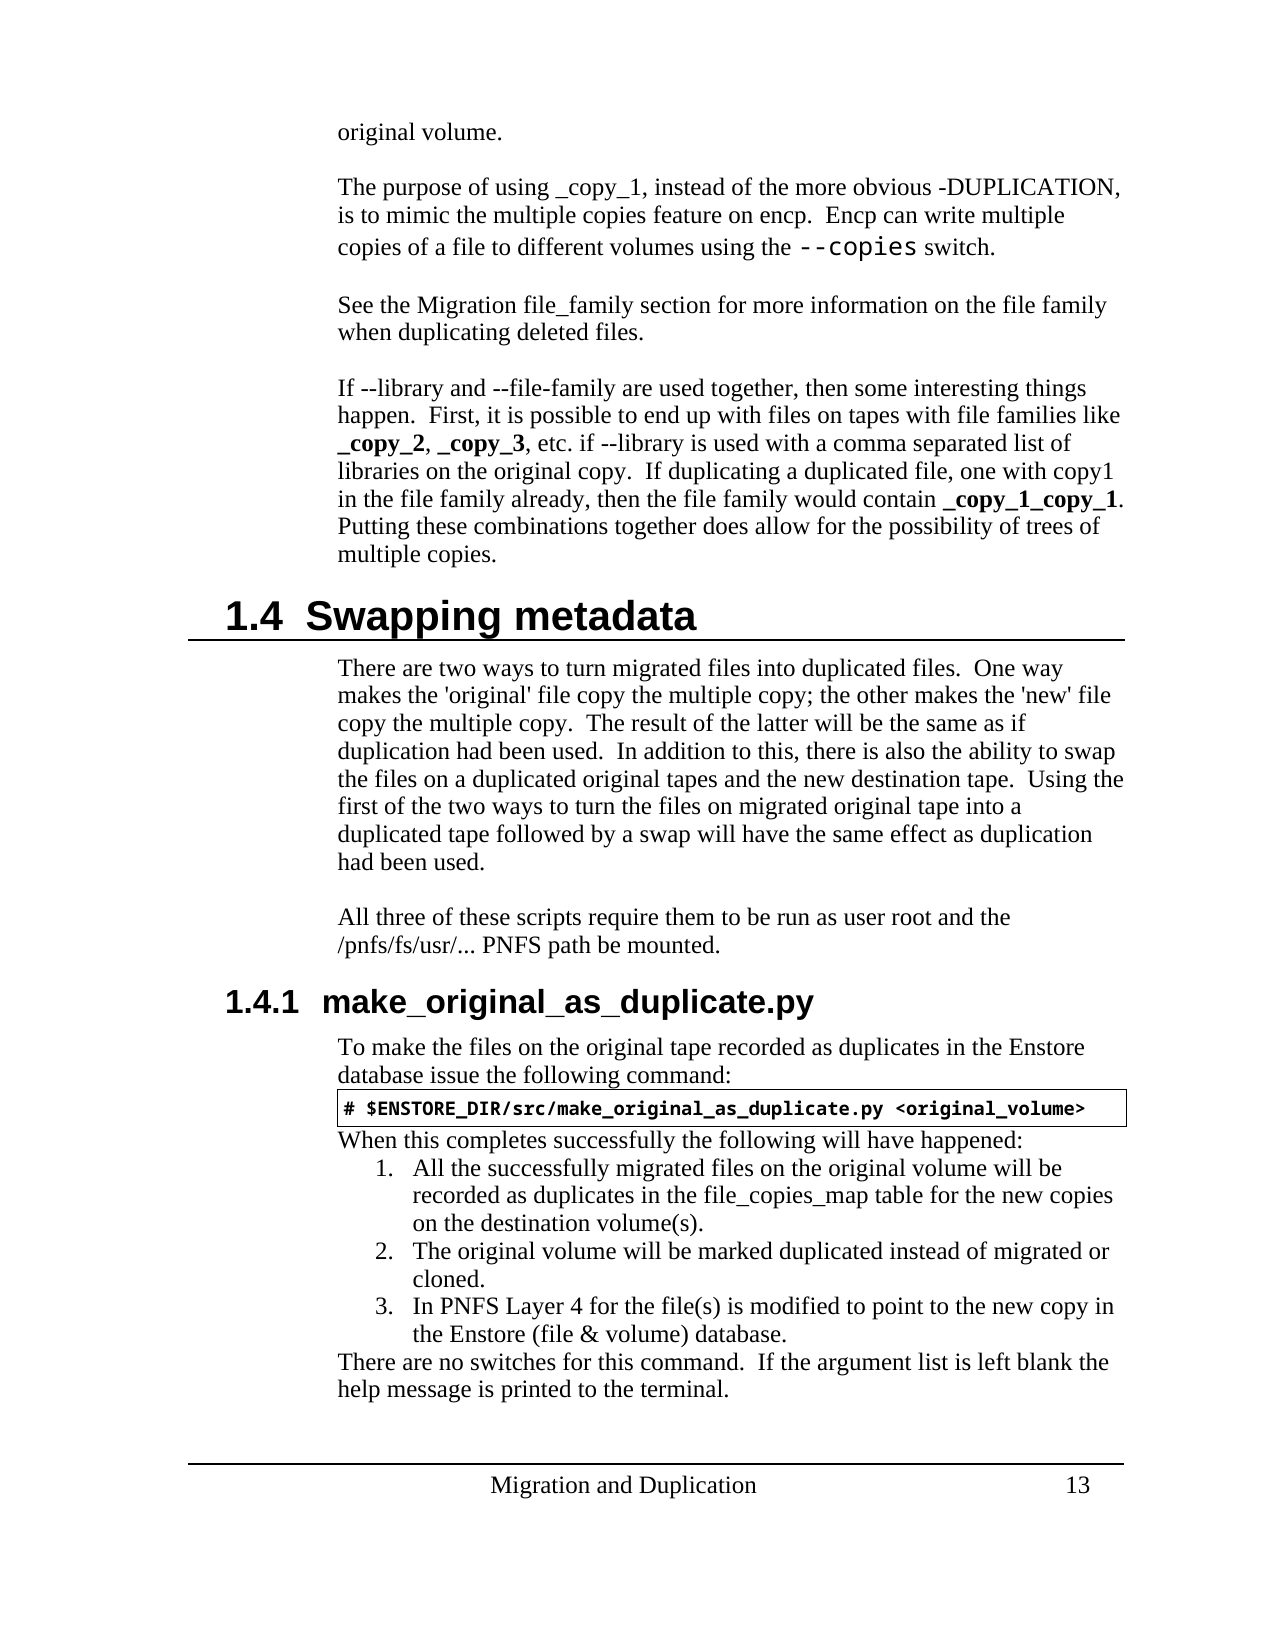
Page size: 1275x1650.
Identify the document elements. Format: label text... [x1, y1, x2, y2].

subtitle Swapping metadata [187, 593, 1125, 641]
list All the successfully migrated files on the original volume will be recorded as duplicates in the file_copies_map table for the new copies on the destination volume(s). [375, 1154, 1125, 1237]
text When this completes successfully the following will have happened: [337, 1127, 1125, 1154]
text To make the files on the original tape recorded as duplicates in the Enstore database issue the following command: [337, 1033, 1125, 1089]
list In PNFS Layer 4 for the file(s) is modified to point to the new copy in the Enstore (file & volume) database. [375, 1292, 1125, 1348]
text Putting these combinations together does allow for the possibility of trees of multiple copies. [337, 512, 1125, 568]
table_header # $ENSTORE_DIR/src/make_original_as_duplicate.py <original_volume> [338, 1090, 1126, 1126]
list The original volume will be marked duplicated instead of migrated or cloned. [375, 1237, 1125, 1292]
text There are two ways to turn migrated files into duplicated files. One way makes the 'original' file copy the multiple copy; the other makes the 'new' file copy the multiple copy. The result of the latter will be the same as if duplication had been used. In addition to this, there is also the ability to swap the files on a duplicated original tapes and the new destination tape. Using the first of the two ways to turn the files on migrated original tape into a duplicated tape followed by a swap will have the same effect as duplication had been used. [337, 654, 1125, 876]
text The purpose of using _copy_1, instead of the more obvious -DUPLICATION, is to mimic the multiple copies feature on encp. Encp can write multiple copies of a file to different volumes using the --copies switch. [337, 173, 1125, 263]
text If ‑‑library and ‑‑file-family are used together, then some interesting things happen. First, it is possible to end up with files on tapes with file families like _copy_2, _copy_3, etc. if ‑‑library is used with a comma separated list of libraries on the original copy. If duplicating a duplicated file, one with copy1 in the file family already, then the file family would contain _copy_1_copy_1. [337, 374, 1125, 512]
text original volume. [337, 118, 1125, 146]
text There are no switches for this command. If the argument list is left blank the help message is printed to the terminal. [337, 1348, 1125, 1403]
text See the Migration file_family section for more information on the file family when duplicating deleted files. [337, 291, 1125, 346]
text All three of these scripts require them to be run as user root and the /pnfs/fs/usr/... PNFS path be mounted. [337, 903, 1125, 959]
subtitle make_original_as_duplicate.py [187, 984, 1125, 1021]
